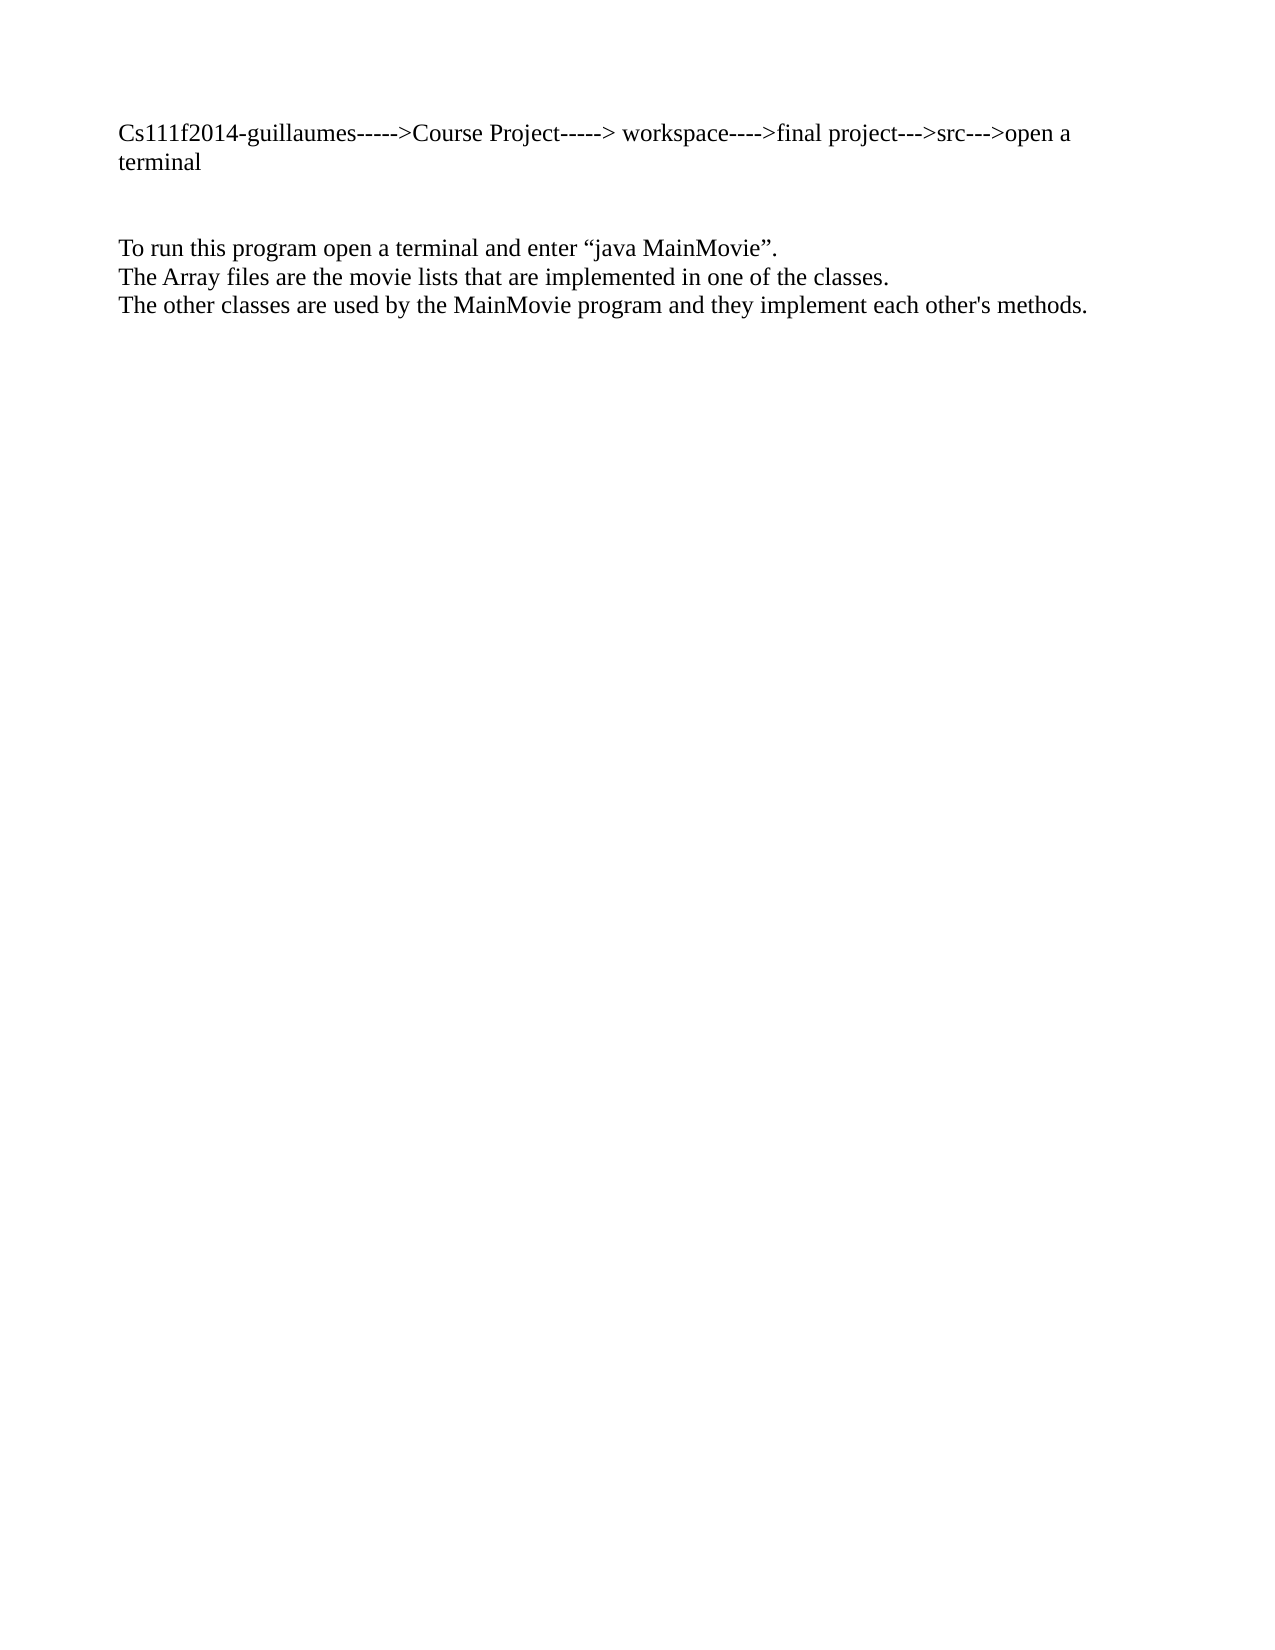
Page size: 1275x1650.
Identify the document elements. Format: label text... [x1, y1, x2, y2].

text The other classes are used by the MainMovie program and they implement each other's methods. [118, 291, 1157, 319]
text Cs111f2014-guillaumes----->Course Project-----> workspace---->final project--->src--->open a terminal [118, 118, 1157, 176]
text To run this program open a terminal and enter “java MainMovie”. [118, 233, 1157, 262]
text The Array files are the movie lists that are implemented in one of the classes. [118, 262, 1157, 291]
